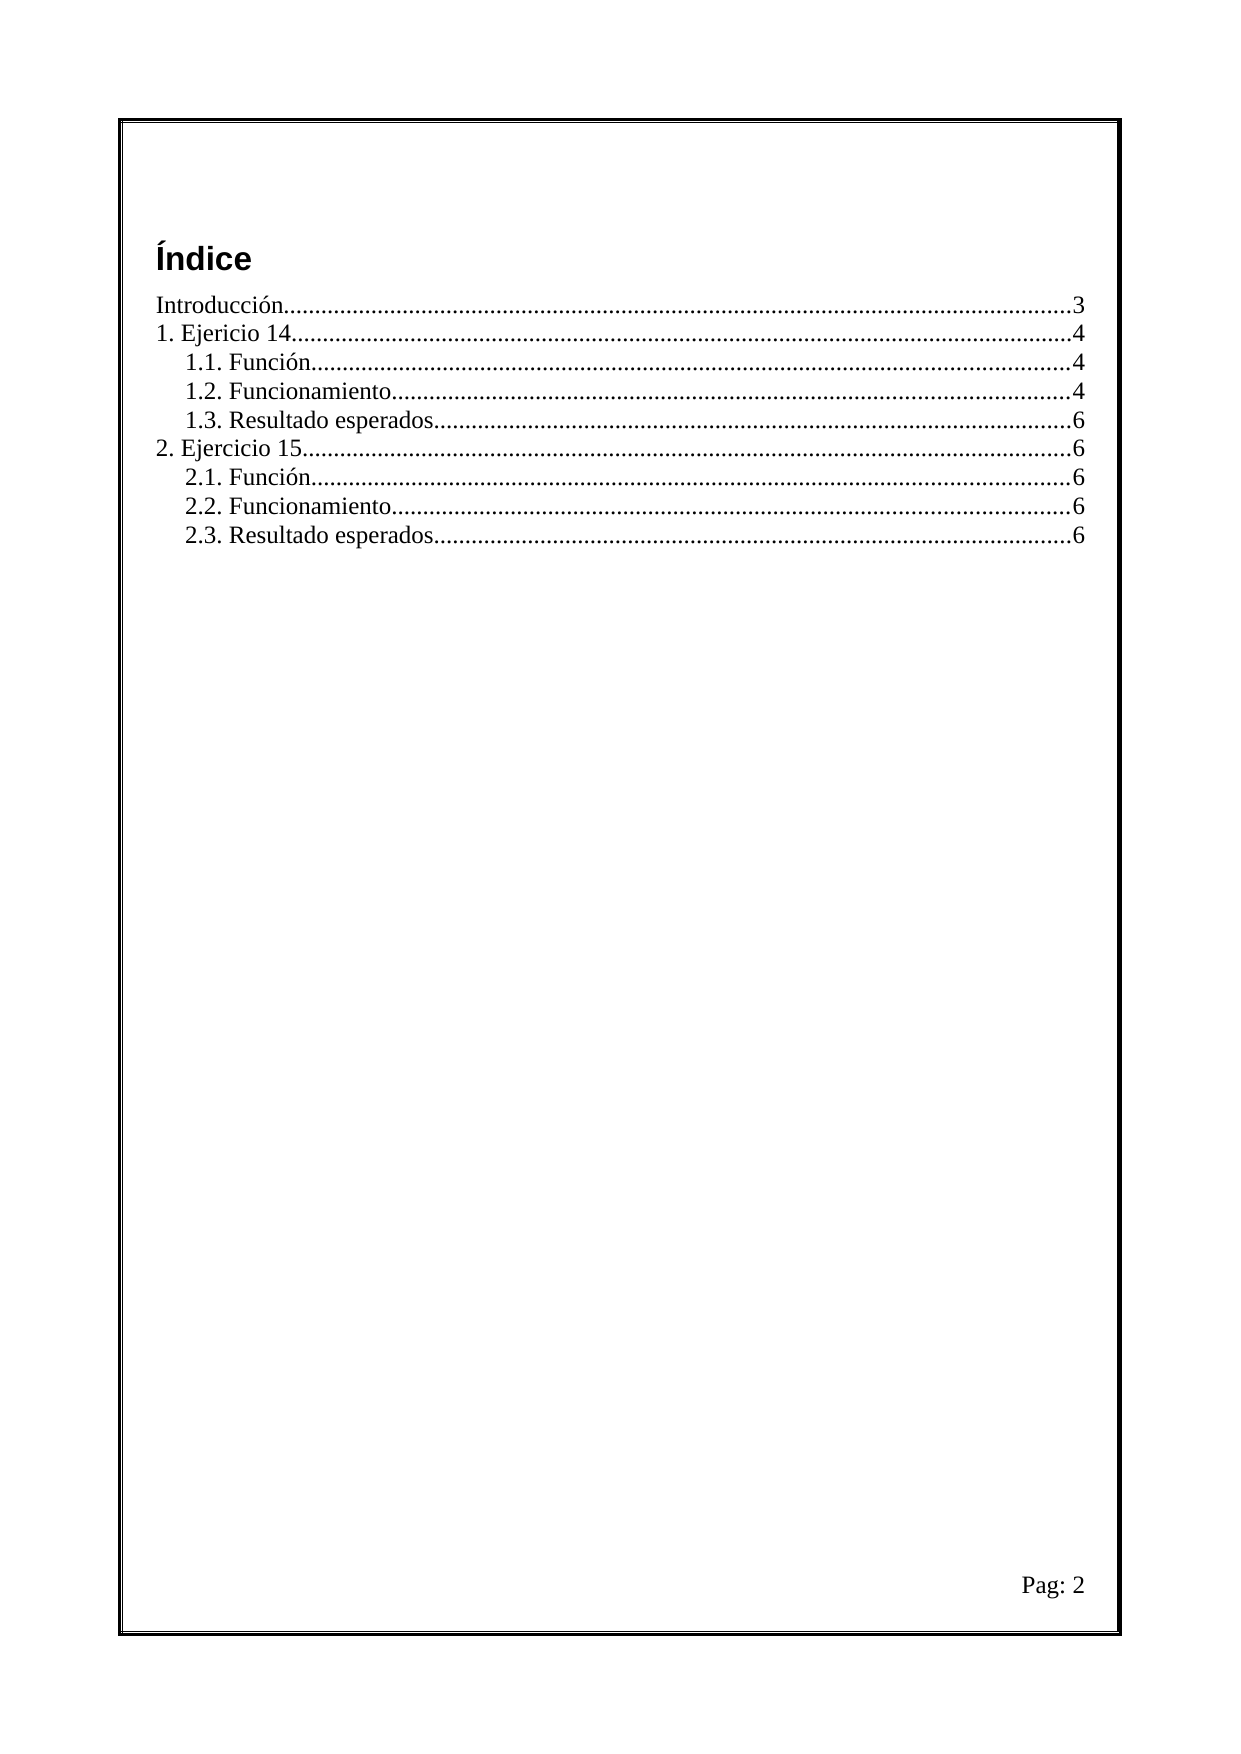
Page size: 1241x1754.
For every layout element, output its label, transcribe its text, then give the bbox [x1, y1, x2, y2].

text 2.2. Funcionamiento 6 [185, 491, 1085, 520]
text 2. Ejercicio 15 6 [156, 433, 1085, 462]
text 1.1. Función 4 [185, 347, 1085, 376]
text 1.3. Resultado esperados 6 [185, 405, 1085, 433]
text 1.2. Funcionamiento 4 [185, 376, 1085, 405]
text 2.1. Función 6 [185, 462, 1085, 491]
text Introducción 3 [156, 290, 1085, 318]
text 1. Ejericio 14 4 [156, 318, 1085, 347]
text 2.3. Resultado esperados 6 [185, 520, 1085, 548]
subtitle Índice [156, 239, 1085, 277]
